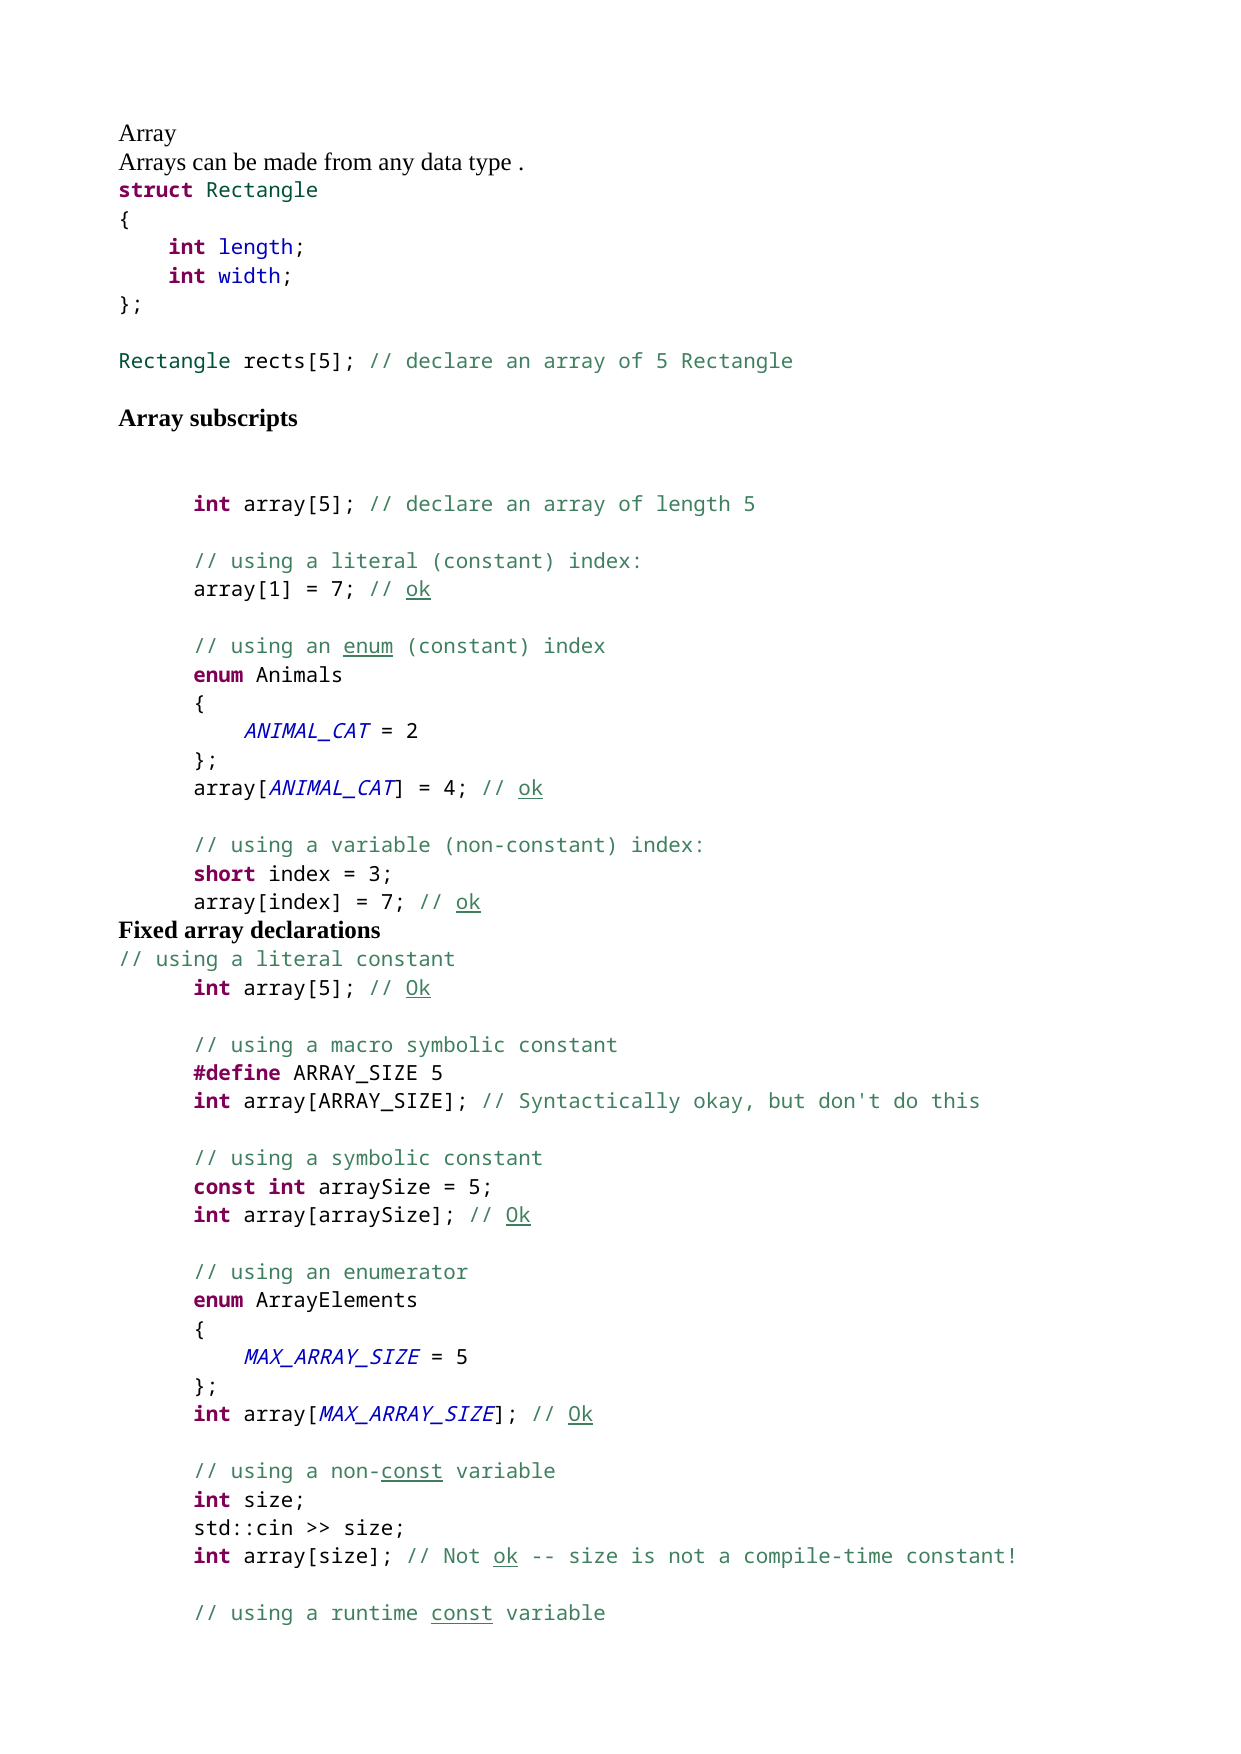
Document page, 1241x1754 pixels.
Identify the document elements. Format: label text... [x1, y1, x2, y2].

text enum Animals [118, 660, 1122, 688]
text }; [118, 745, 1122, 773]
text Arrays can be made from any data type . [118, 147, 1122, 176]
text Array subscripts [118, 403, 1122, 432]
text // using an enumerator [118, 1257, 1122, 1286]
text short index = 3; [118, 859, 1122, 887]
text Rectangle rects[5]; // declare an array of 5 Rectangle [118, 346, 1122, 375]
text MAX_ARRAY_SIZE = 5 [118, 1342, 1122, 1371]
text int array[MAX_ARRAY_SIZE]; // Ok [118, 1399, 1122, 1428]
text // using a literal (constant) index: [118, 546, 1122, 574]
text { [118, 688, 1122, 717]
text array[1] = 7; // ok [118, 574, 1122, 603]
text int width; [118, 261, 1122, 289]
text }; [118, 1371, 1122, 1399]
text // using an enum (constant) index [118, 631, 1122, 660]
text enum ArrayElements [118, 1286, 1122, 1314]
text { [118, 204, 1122, 232]
text { [118, 1314, 1122, 1342]
text int length; [118, 232, 1122, 261]
text // using a symbolic constant [118, 1143, 1122, 1172]
text int size; [118, 1485, 1122, 1513]
text const int arraySize = 5; [118, 1172, 1122, 1200]
text }; [118, 289, 1122, 318]
text int array[size]; // Not ok -- size is not a compile-time constant! [118, 1542, 1122, 1570]
text // using a non-const variable [118, 1456, 1122, 1485]
text array[index] = 7; // ok [118, 887, 1122, 916]
text array[ANIMAL_CAT] = 4; // ok [118, 773, 1122, 802]
text Array [118, 118, 1122, 147]
text ANIMAL_CAT = 2 [118, 717, 1122, 745]
text // using a macro symbolic constant [118, 1030, 1122, 1058]
text int array[arraySize]; // Ok [118, 1200, 1122, 1229]
text int array[5]; // declare an array of length 5 [118, 489, 1122, 517]
text std::cin >> size; [118, 1513, 1122, 1542]
text Fixed array declarations [118, 916, 1122, 944]
text int array[ARRAY_SIZE]; // Syntactically okay, but don't do this [118, 1087, 1122, 1115]
text struct Rectangle [118, 176, 1122, 204]
text int array[5]; // Ok [118, 973, 1122, 1001]
text #define ARRAY_SIZE 5 [118, 1058, 1122, 1087]
text // using a variable (non-constant) index: [118, 830, 1122, 859]
text // using a runtime const variable [118, 1598, 1122, 1627]
text // using a literal constant [118, 944, 1122, 973]
